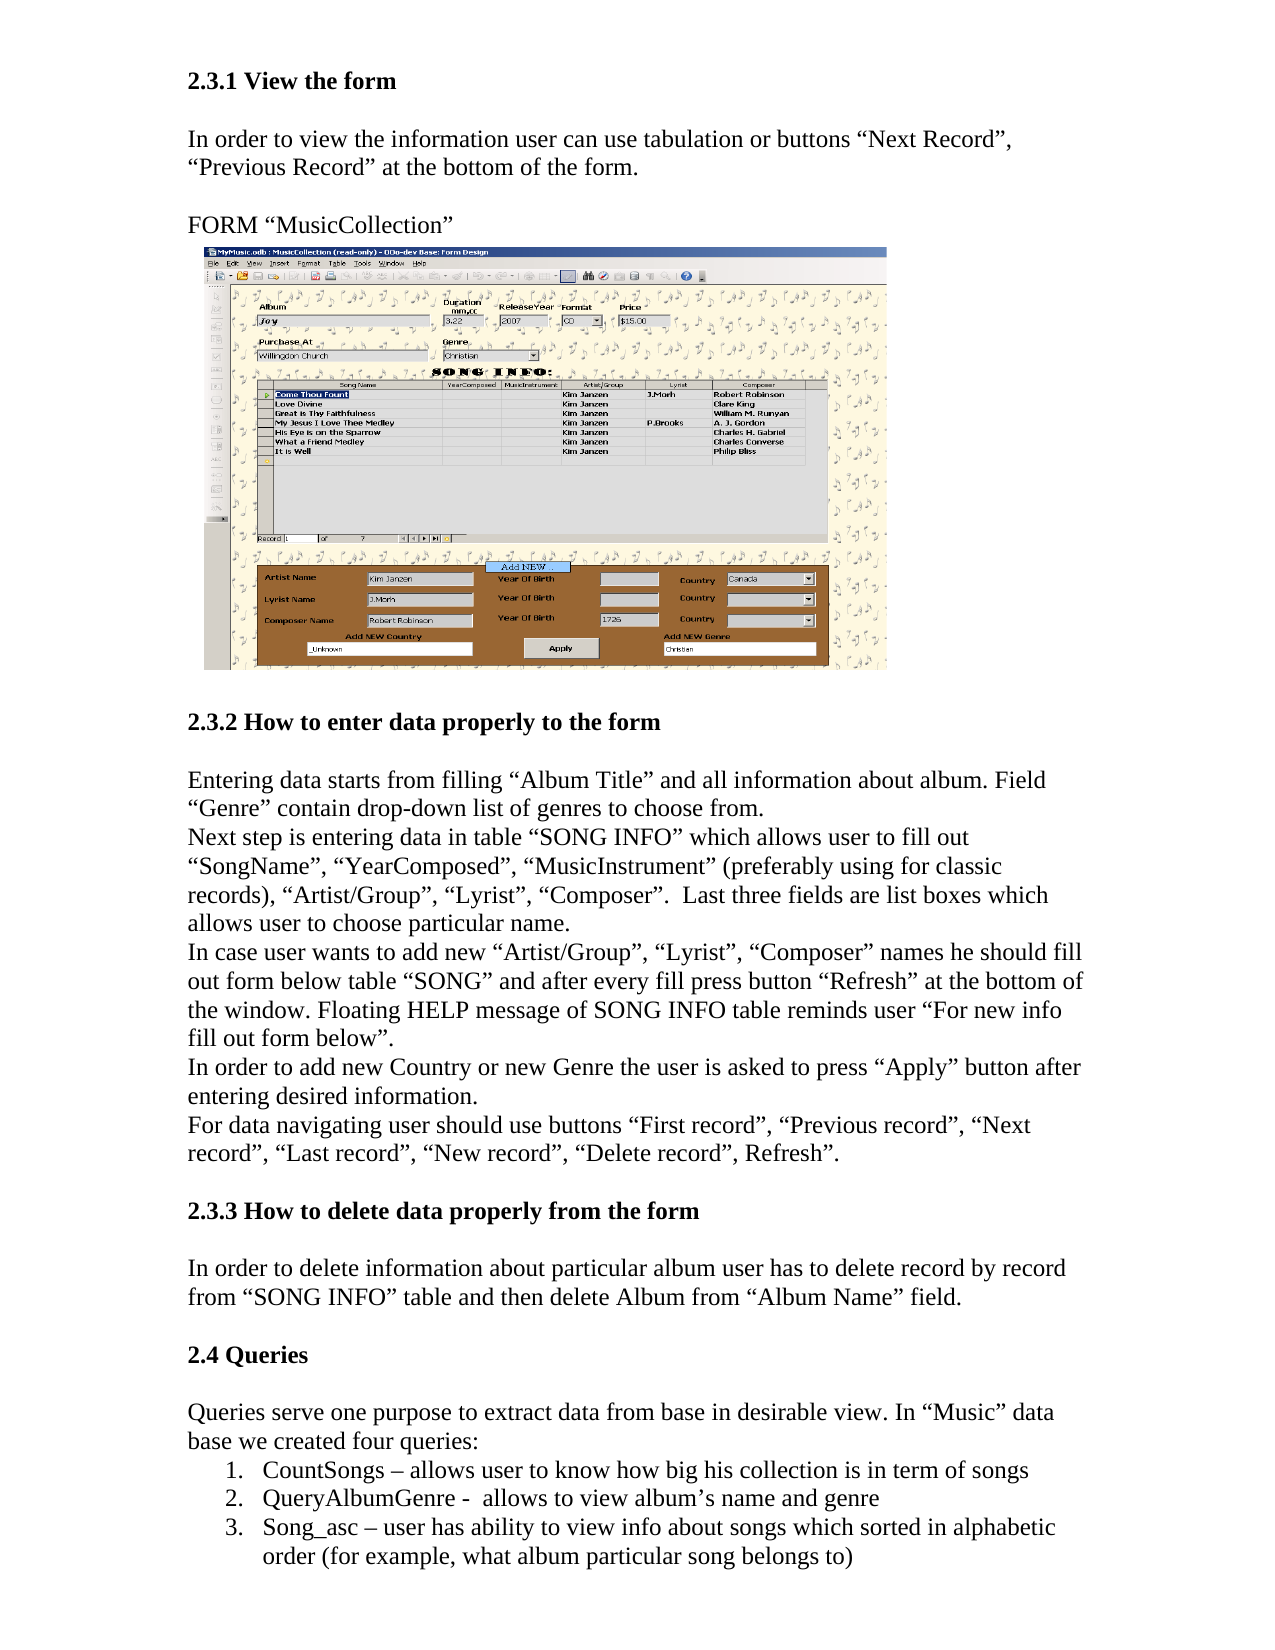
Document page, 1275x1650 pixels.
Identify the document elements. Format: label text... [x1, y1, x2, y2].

list Song_asc – user has ability to view info about songs which sorted in alphabetic order (for example, what album particular song belongs to) [225, 1512, 1087, 1570]
list CountSongs – allows user to know how big his collection is in term of songs [225, 1455, 1087, 1483]
text In order to view the information user can use tabulation or buttons “Next Record”, “Previous Record” at the bottom of the form. [187, 124, 1087, 181]
text In case user wants to add new “Artist/Group”, “Lyrist”, “Composer” names he should fill out form below table “SONG” and after every fill press button “Refresh” at the bottom of the window. Floating HELP message of SONG INFO table reminds user “For new info fill out form below”. [187, 937, 1087, 1052]
text 2.3.3 How to delete data properly from the form [187, 1196, 1087, 1225]
text 2.3.1 View the form [187, 66, 1087, 95]
text Entering data starts from filling “Album Title” and all information about album. Field “Genre” contain drop-down list of genres to choose from. [187, 765, 1087, 822]
text For data navigating user should use buttons “First record”, “Previous record”, “Next record”, “Last record”, “New record”, “Delete record”, Refresh”. [187, 1110, 1087, 1167]
text 2.3.2 How to enter data properly to the form [187, 707, 1087, 736]
text In order to add new Country or new Genre the user is asked to press “Apply” button after entering desired information. [187, 1052, 1087, 1110]
text FORM “MusicCollection” [187, 210, 1087, 239]
text Queries serve one purpose to extract data from base in desirable view. In “Music” data base we created four queries: [187, 1397, 1087, 1455]
text In order to delete information about particular album user has to delete record by record from “SONG INFO” table and then delete Album from “Album Name” field. [187, 1253, 1087, 1311]
text Next step is entering data in table “SONG INFO” which allows user to fill out “SongName”, “YearComposed”, “MusicInstrument” (preferably using for classic records), “Artist/Group”, “Lyrist”, “Composer”. Last three fields are list boxes which allows user to choose particular name. [187, 822, 1087, 937]
list QueryAlbumGenre - allows to view album’s name and genre [225, 1483, 1087, 1512]
text 2.4 Queries [187, 1340, 1087, 1368]
